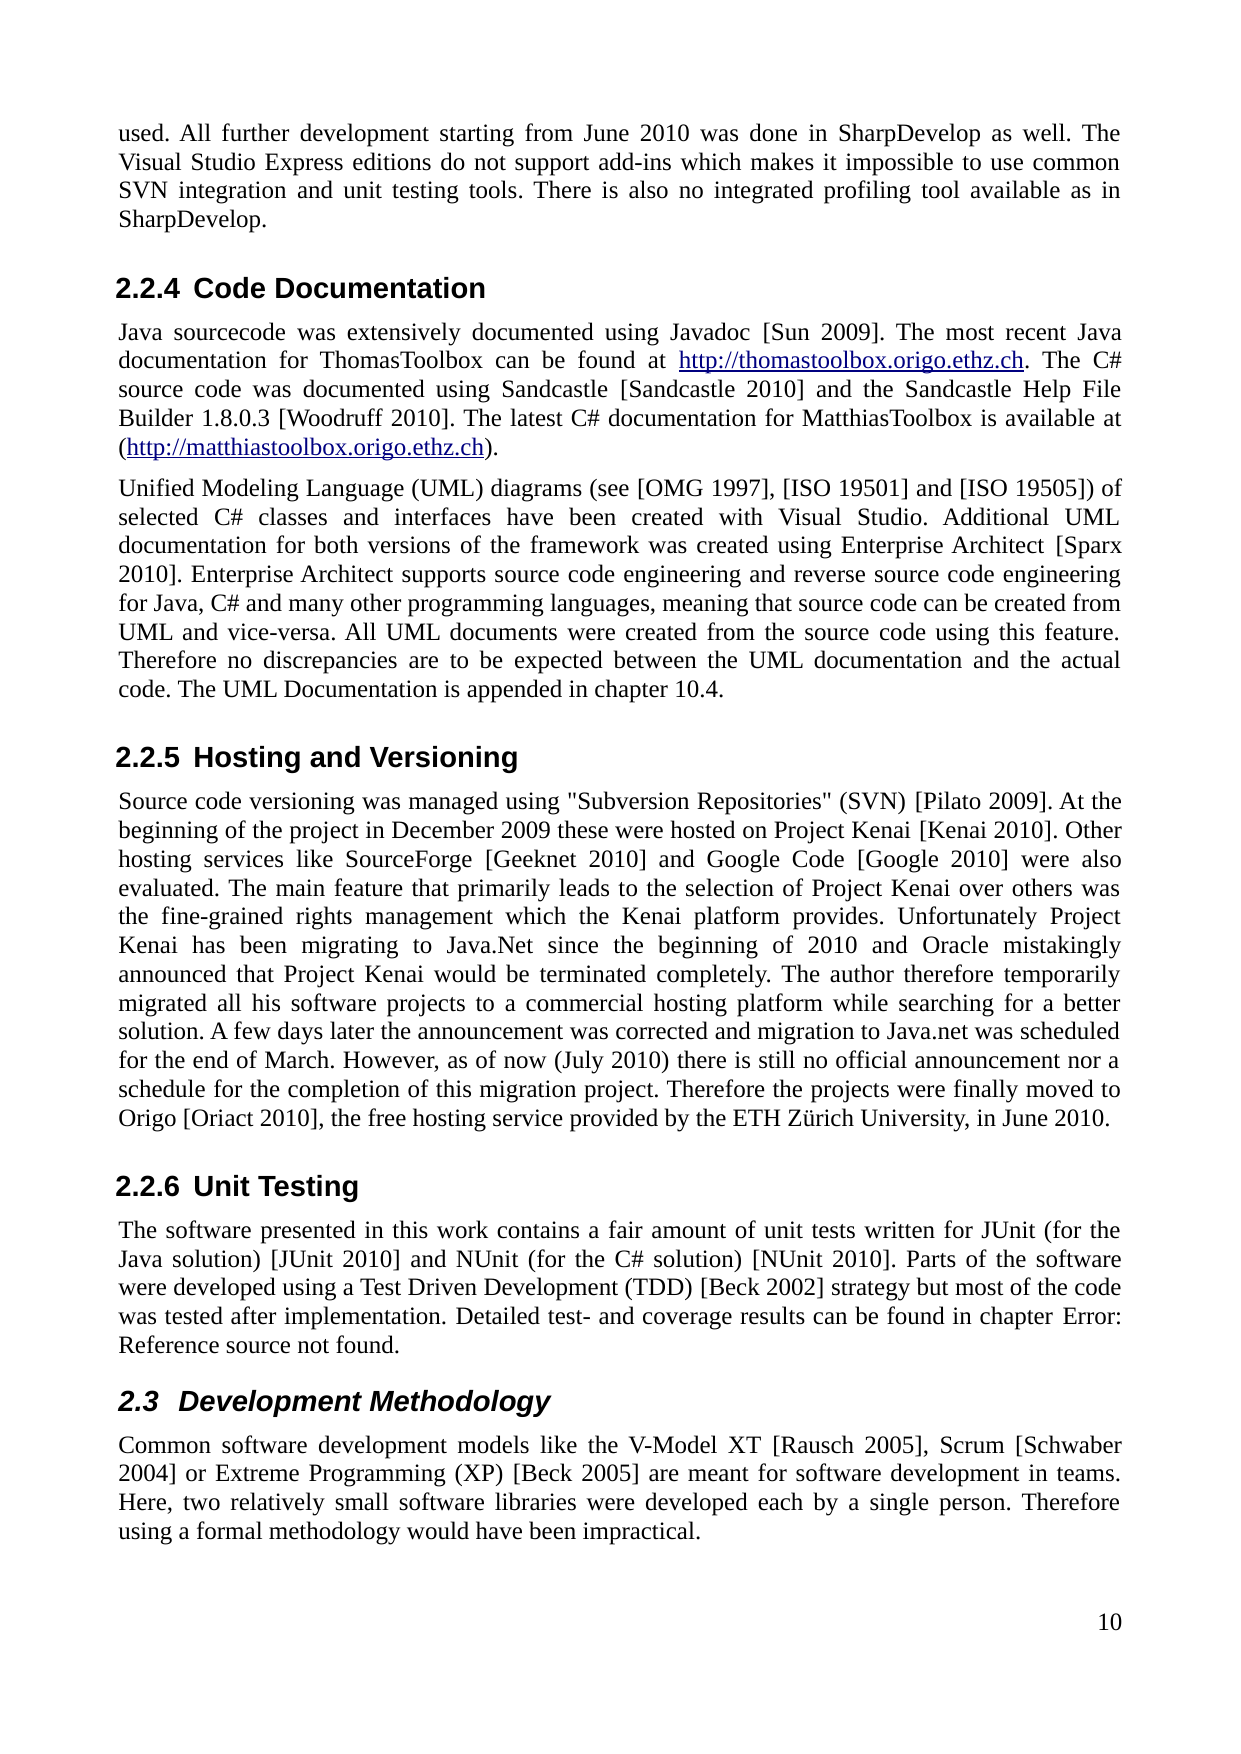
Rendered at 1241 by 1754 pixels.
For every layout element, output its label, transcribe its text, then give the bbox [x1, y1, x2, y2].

subtitle Unit Testing [115, 1169, 1122, 1202]
subtitle Code Documentation [115, 271, 1122, 304]
subtitle Hosting and Versioning [115, 740, 1122, 774]
text used. All further development starting from June 2010 was done in SharpDevelop as well. The Visual Studio Express editions do not support add-ins which makes it impossible to use common SVN integration and unit testing tools. There is also no integrated profiling tool available as in SharpDevelop. [118, 118, 1122, 233]
text The software presented in this work contains a fair amount of unit tests written for JUnit (for the Java solution) [JUnit 2010] and NUnit (for the C# solution) [NUnit 2010]. Parts of the software were developed using a Test Driven Development (TDD) [Beck 2002] strategy but most of the code was tested after implementation. Detailed test- and coverage results can be found in chapter Fehler: Referenz nicht gefunden. [118, 1215, 1122, 1359]
text Unified Modeling Language (UML) diagrams (see [OMG 1997], [ISO 19501] and [ISO 19505]) of selected C# classes and interfaces have been created with Visual Studio. Additional UML documentation for both versions of the framework was created using Enterprise Architect [Sparx 2010]. Enterprise Architect supports source code engineering and reverse source code engineering for Java, C# and many other programming languages, meaning that source code can be created from UML and vice-versa. All UML documents were created from the source code using this feature. Therefore no discrepancies are to be expected between the UML documentation and the actual code. The UML Documentation is appended in chapter 10.4. [118, 473, 1122, 703]
text Source code versioning was managed using "Subversion Repositories" (SVN) [Pilato 2009]. At the beginning of the project in December 2009 these were hosted on Project Kenai [Kenai 2010]. Other hosting services like SourceForge [Geeknet 2010] and Google Code [Google 2010] were also evaluated. The main feature that primarily leads to the selection of Project Kenai over others was the fine-grained rights management which the Kenai platform provides. Unfortunately Project Kenai has been migrating to Java.Net since the beginning of 2010 and Oracle mistakingly announced that Project Kenai would be terminated completely. The author therefore temporarily migrated all his software projects to a commercial hosting platform while searching for a better solution. A few days later the announcement was corrected and migration to Java.net was scheduled for the end of March. However, as of now (July 2010) there is still no official announcement nor a schedule for the completion of this migration project. Therefore the projects were finally moved to Origo [Oriact 2010], the free hosting service provided by the ETH Zürich University, in June 2010. [118, 786, 1122, 1131]
text Java sourcecode was extensively documented using Javadoc [Sun 2009]. The most recent Java documentation for ThomasToolbox can be found at http://thomastoolbox.origo.ethz.ch. The C# source code was documented using Sandcastle [Sandcastle 2010] and the Sandcastle Help File Builder 1.8.0.3 [Woodruff 2010]. The latest C# documentation for MatthiasToolbox is available at (http://matthiastoolbox.origo.ethz.ch). [118, 317, 1122, 460]
text Common software development models like the V-Model XT [Rausch 2005], Scrum [Schwaber 2004] or Extreme Programming (XP) [Beck 2005] are meant for software development in teams. Here, two relatively small software libraries were developed each by a single person. Therefore using a formal methodology would have been impractical. [118, 1430, 1122, 1545]
subtitle Development Methodology [118, 1384, 1122, 1417]
